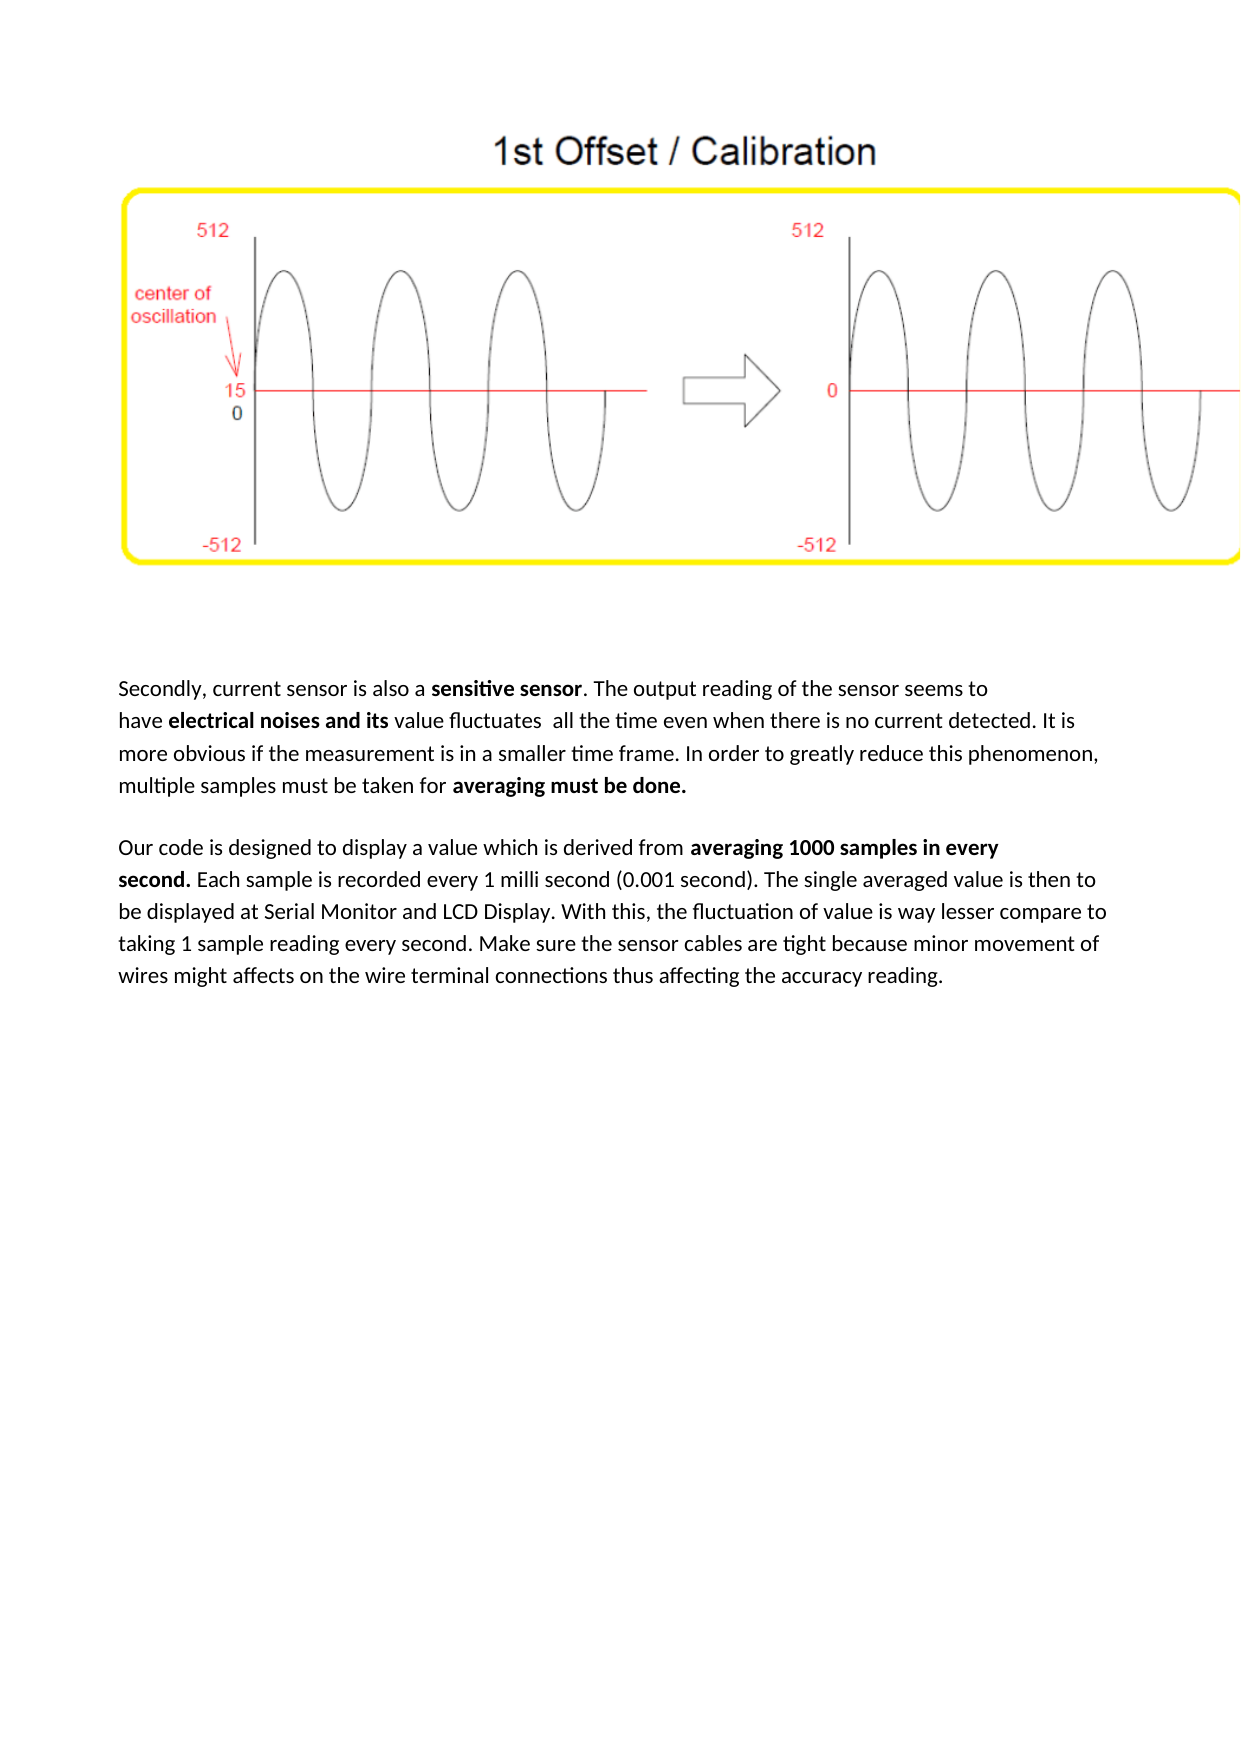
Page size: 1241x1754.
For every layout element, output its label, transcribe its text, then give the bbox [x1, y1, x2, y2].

text Secondly, current sensor is also a sensitive sensor. The output reading of the sensor seems to have electrical noises and its value fluctuates all the time even when there is no current detected. It is more obvious if the measurement is in a smaller time frame. In order to greatly reduce this phenomenon, multiple samples must be taken for averaging must be done. [118, 674, 1122, 799]
picture [118, 118, 1241, 579]
text Our code is designed to display a value which is derived from averaging 1000 samples in every second. Each sample is recorded every 1 milli second (0.001 second). The single averaged value is then to be displayed at Serial Monitor and LCD Display. With this, the fluctuation of value is way lesser compare to taking 1 sample reading every second. Make sure the sensor cables are tight because minor movement of wires might affects on the wire terminal connections thus affecting the accuracy reading. [118, 833, 1122, 989]
